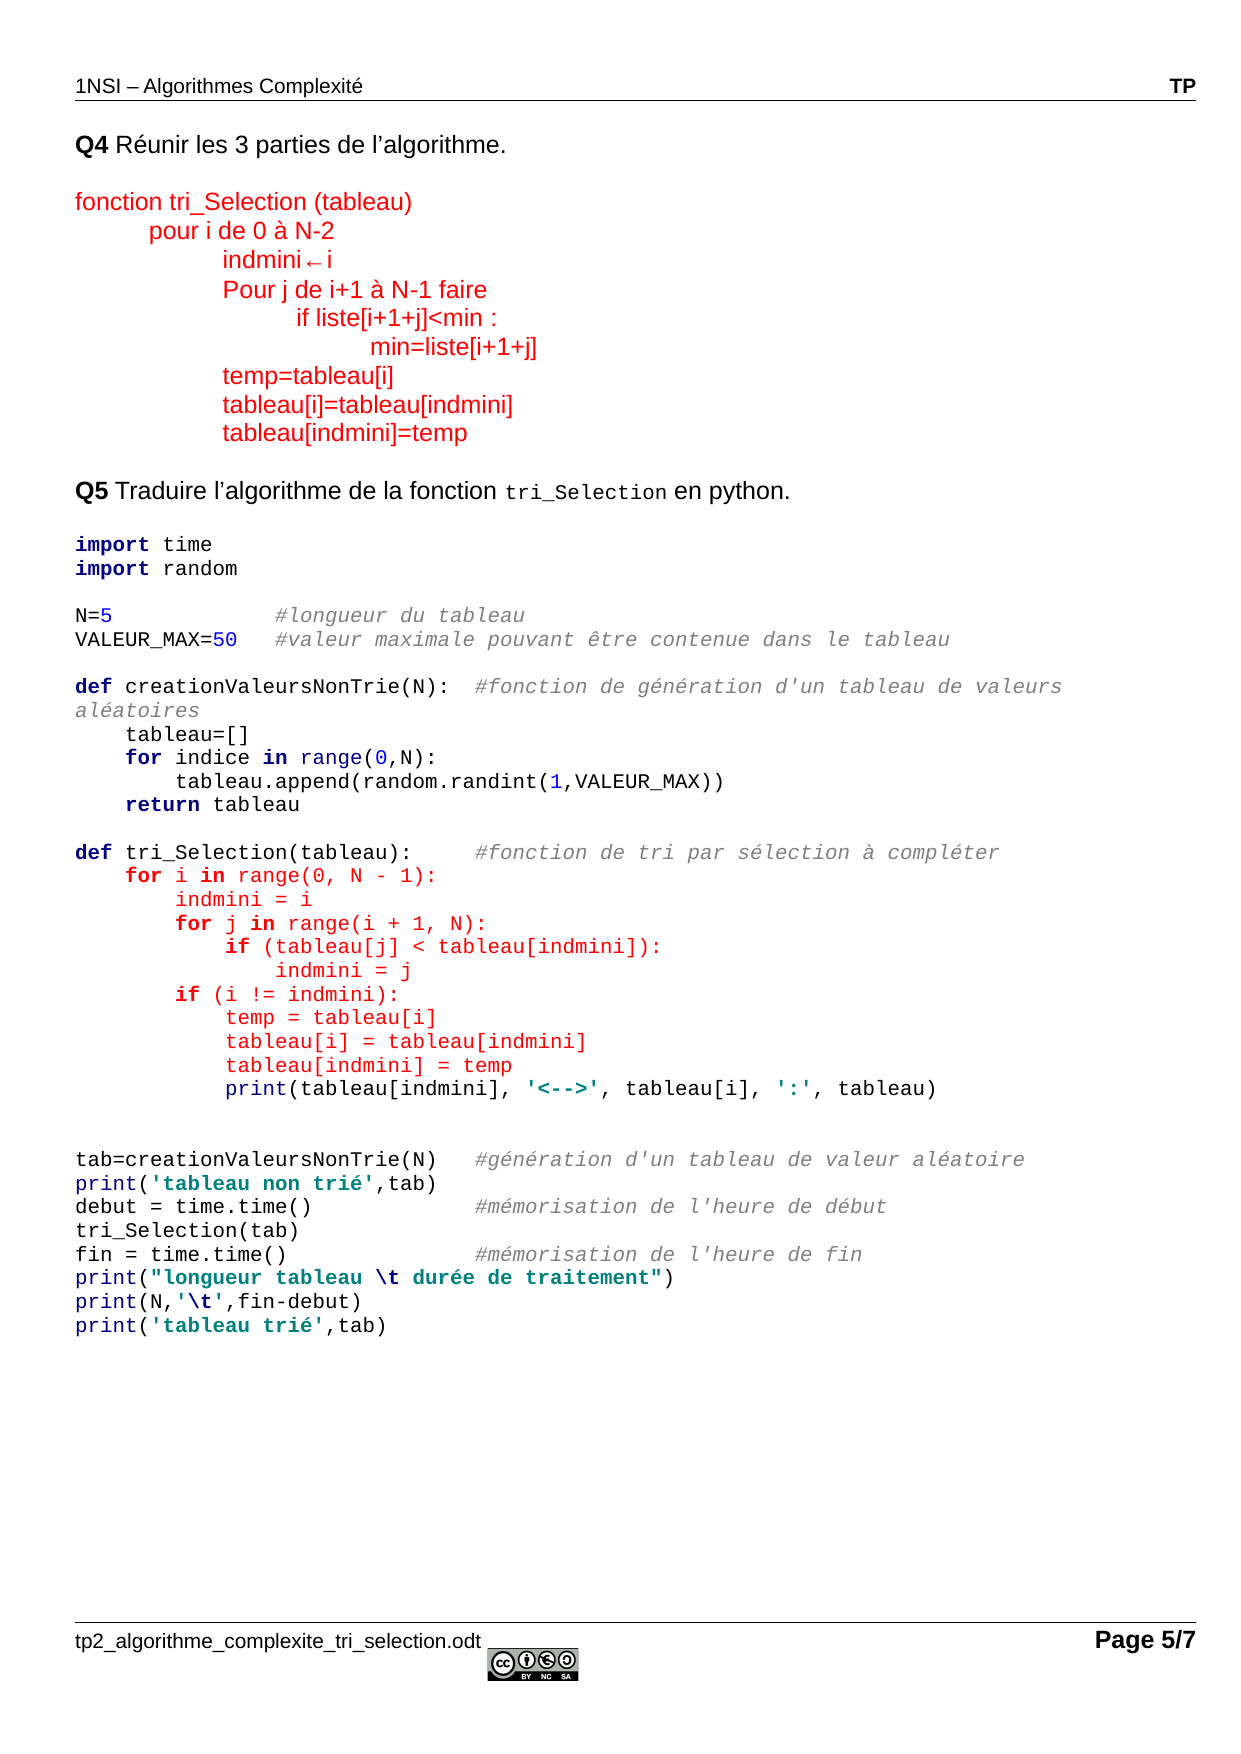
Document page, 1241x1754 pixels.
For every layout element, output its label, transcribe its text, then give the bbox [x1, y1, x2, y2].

text import time import random N=5 #longueur du tableau VALEUR_MAX=50 #valeur maximale pouvant être contenue dans le tableau def creationValeursNonTrie(N): #fonction de génération d'un tableau de valeurs aléatoires tableau=[] for indice in range(0,N): tableau.append(random.randint(1,VALEUR_MAX)) return tableau def tri_Selection(tableau): #fonction de tri par sélection à compléter for i in range(0, N - 1): indmini = i for j in range(i + 1, N): if (tableau[j] < tableau[indmini]): indmini = j if (i != indmini): temp = tableau[i] tableau[i] = tableau[indmini] tableau[indmini] = temp print(tableau[indmini], '<-->', tableau[i], ':', tableau) tab=creationValeursNonTrie(N) #génération d'un tableau de valeur aléatoire print('tableau non trié',tab) debut = time.time() #mémorisation de l'heure de début tri_Selection(tab) fin = time.time() #mémorisation de l'heure de fin print("longueur tableau \t durée de traitement") print(N,'\t',fin-debut) print('tableau trié',tab) [75, 534, 1196, 1338]
text tableau[indmini]=temp [75, 418, 1196, 447]
text tableau[i]=tableau[indmini] [75, 390, 1196, 418]
text fonction tri_Selection (tableau) [75, 187, 1196, 216]
text indmini←i [149, 244, 1196, 273]
text Q5 Traduire l’algorithme de la fonction tri_Selection en python. [75, 476, 1196, 506]
text Q4 Réunir les 3 parties de l’algorithme. [75, 129, 1196, 158]
text temp=tableau[i] [75, 361, 1196, 390]
text min=liste[i+1+j] [75, 332, 1196, 361]
text pour i de 0 à N-2 [75, 216, 1196, 244]
text if liste[i+1+j]<min : [75, 303, 1196, 332]
text Pour j de i+1 à N‐1 faire [75, 273, 1196, 303]
